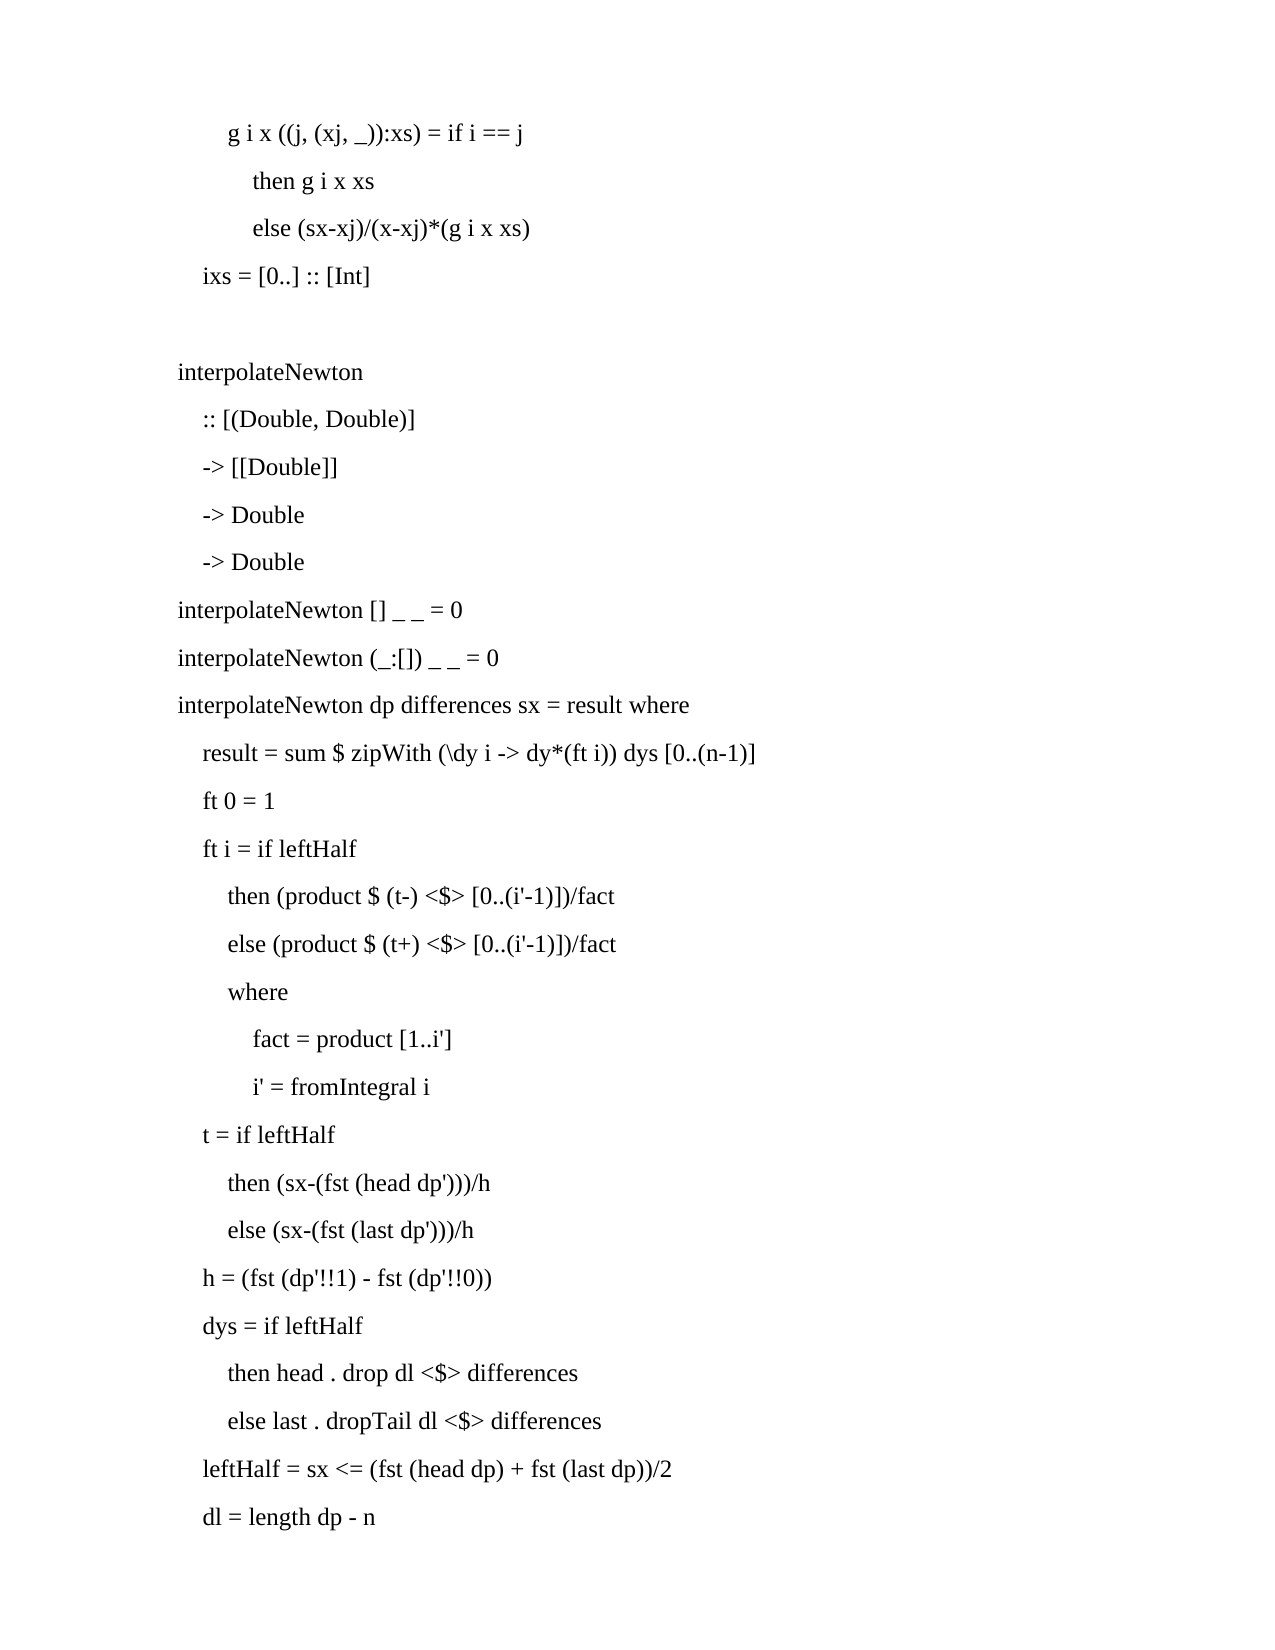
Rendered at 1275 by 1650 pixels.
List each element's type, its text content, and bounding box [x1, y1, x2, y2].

text else last . dropTail dl <$> differences [177, 1406, 1186, 1435]
text else (sx-(fst (last dp')))/h [177, 1215, 1186, 1244]
text t = if leftHalf [177, 1120, 1186, 1149]
text interpolateNewton [] _ _ = 0 [177, 595, 1186, 624]
text ft i = if leftHalf [177, 834, 1186, 862]
text leftHalf = sx <= (fst (head dp) + fst (last dp))/2 [177, 1454, 1186, 1483]
text g i x ((j, (xj, _)):xs) = if i == j [177, 118, 1186, 147]
text h = (fst (dp'!!1) - fst (dp'!!0)) [177, 1263, 1186, 1292]
text then g i x xs [177, 166, 1186, 194]
text interpolateNewton dp differences sx = result where [177, 691, 1186, 719]
text ixs = [0..] :: [Int] [177, 261, 1186, 290]
text interpolateNewton (_:[]) _ _ = 0 [177, 643, 1186, 672]
text dl = length dp - n [177, 1502, 1186, 1530]
text else (product $ (t+) <$> [0..(i'-1)])/fact [177, 929, 1186, 958]
text result = sum $ zipWith (\dy i -> dy*(ft i)) dys [0..(n-1)] [177, 738, 1186, 767]
text ft 0 = 1 [177, 786, 1186, 815]
text -> [[Double]] [177, 452, 1186, 481]
text then head . drop dl <$> differences [177, 1358, 1186, 1387]
text else (sx-xj)/(x-xj)*(g i x xs) [177, 213, 1186, 242]
text fact = product [1..i'] [177, 1024, 1186, 1053]
text dys = if leftHalf [177, 1311, 1186, 1339]
text then (sx-(fst (head dp')))/h [177, 1168, 1186, 1196]
text where [177, 977, 1186, 1006]
text -> Double [177, 547, 1186, 576]
text interpolateNewton [177, 357, 1186, 385]
text -> Double [177, 500, 1186, 528]
text :: [(Double, Double)] [177, 404, 1186, 433]
text i' = fromIntegral i [177, 1072, 1186, 1101]
text then (product $ (t-) <$> [0..(i'-1)])/fact [177, 881, 1186, 910]
